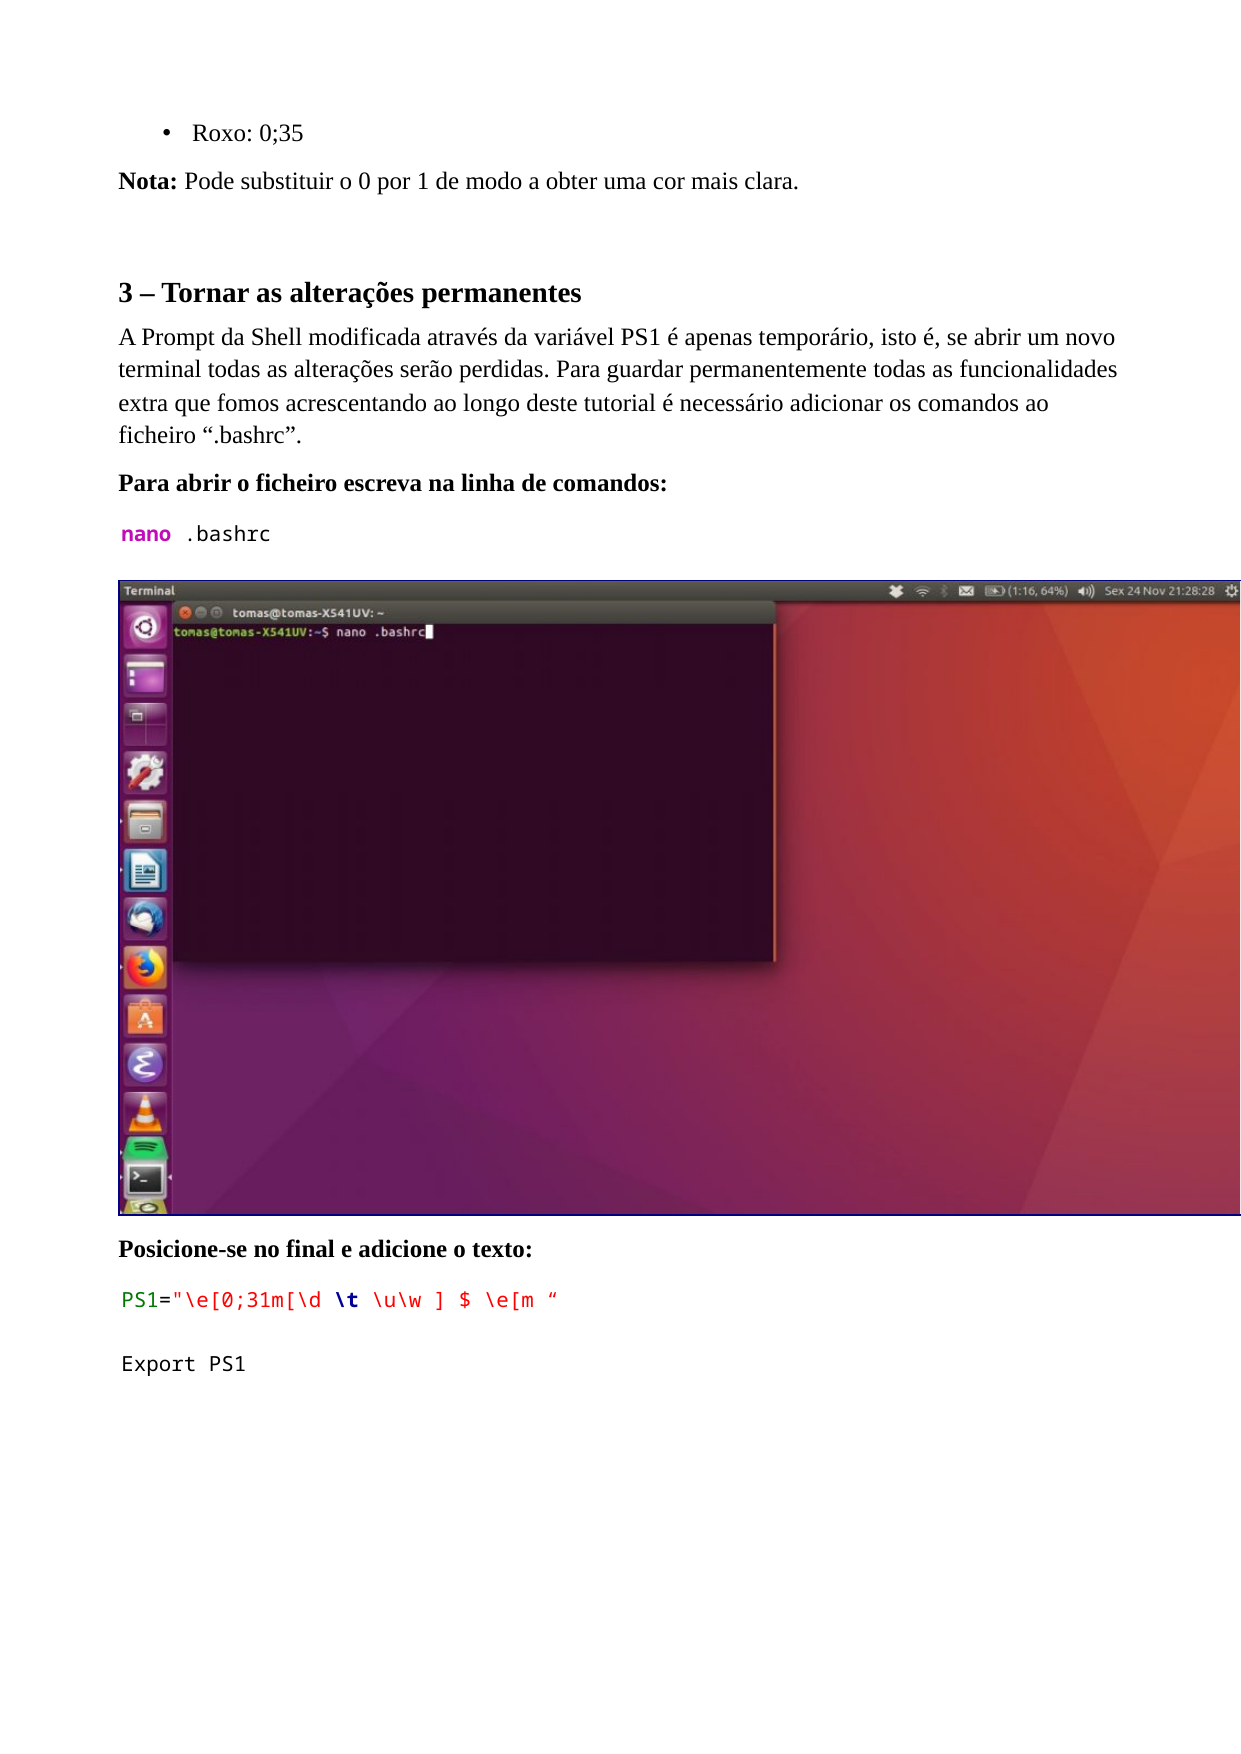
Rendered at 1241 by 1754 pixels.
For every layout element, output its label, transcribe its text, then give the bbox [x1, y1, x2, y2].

text A Prompt da Shell modificada através da variável PS1 é apenas temporário, isto é, se abrir um novo terminal todas as alterações serão perdidas. Para guardar permanentemente todas as funcionalidades extra que fomos acrescentando ao longo deste tutorial é necessário adicionar os comandos ao ficheiro “.bashrc”. [118, 322, 1122, 449]
table_header nano .bashrc [118, 516, 286, 579]
table_header PS1="\e[0;31m[\d \t \u\w ] $ \e[m “ [118, 1282, 573, 1346]
list Roxo: 0;35 [162, 118, 1122, 147]
table_header Export PS1 [118, 1346, 261, 1409]
text Nota: Pode substituir o 0 por 1 de modo a obter uma cor mais clara. [118, 166, 1122, 194]
picture [120, 581, 1241, 1214]
text Posicione-se no final e adicione o texto: [118, 1234, 1122, 1263]
subtitle 3 – Tornar as alterações permanentes [118, 276, 1122, 309]
text Para abrir o ficheiro escreva na linha de comandos: [118, 468, 1122, 497]
